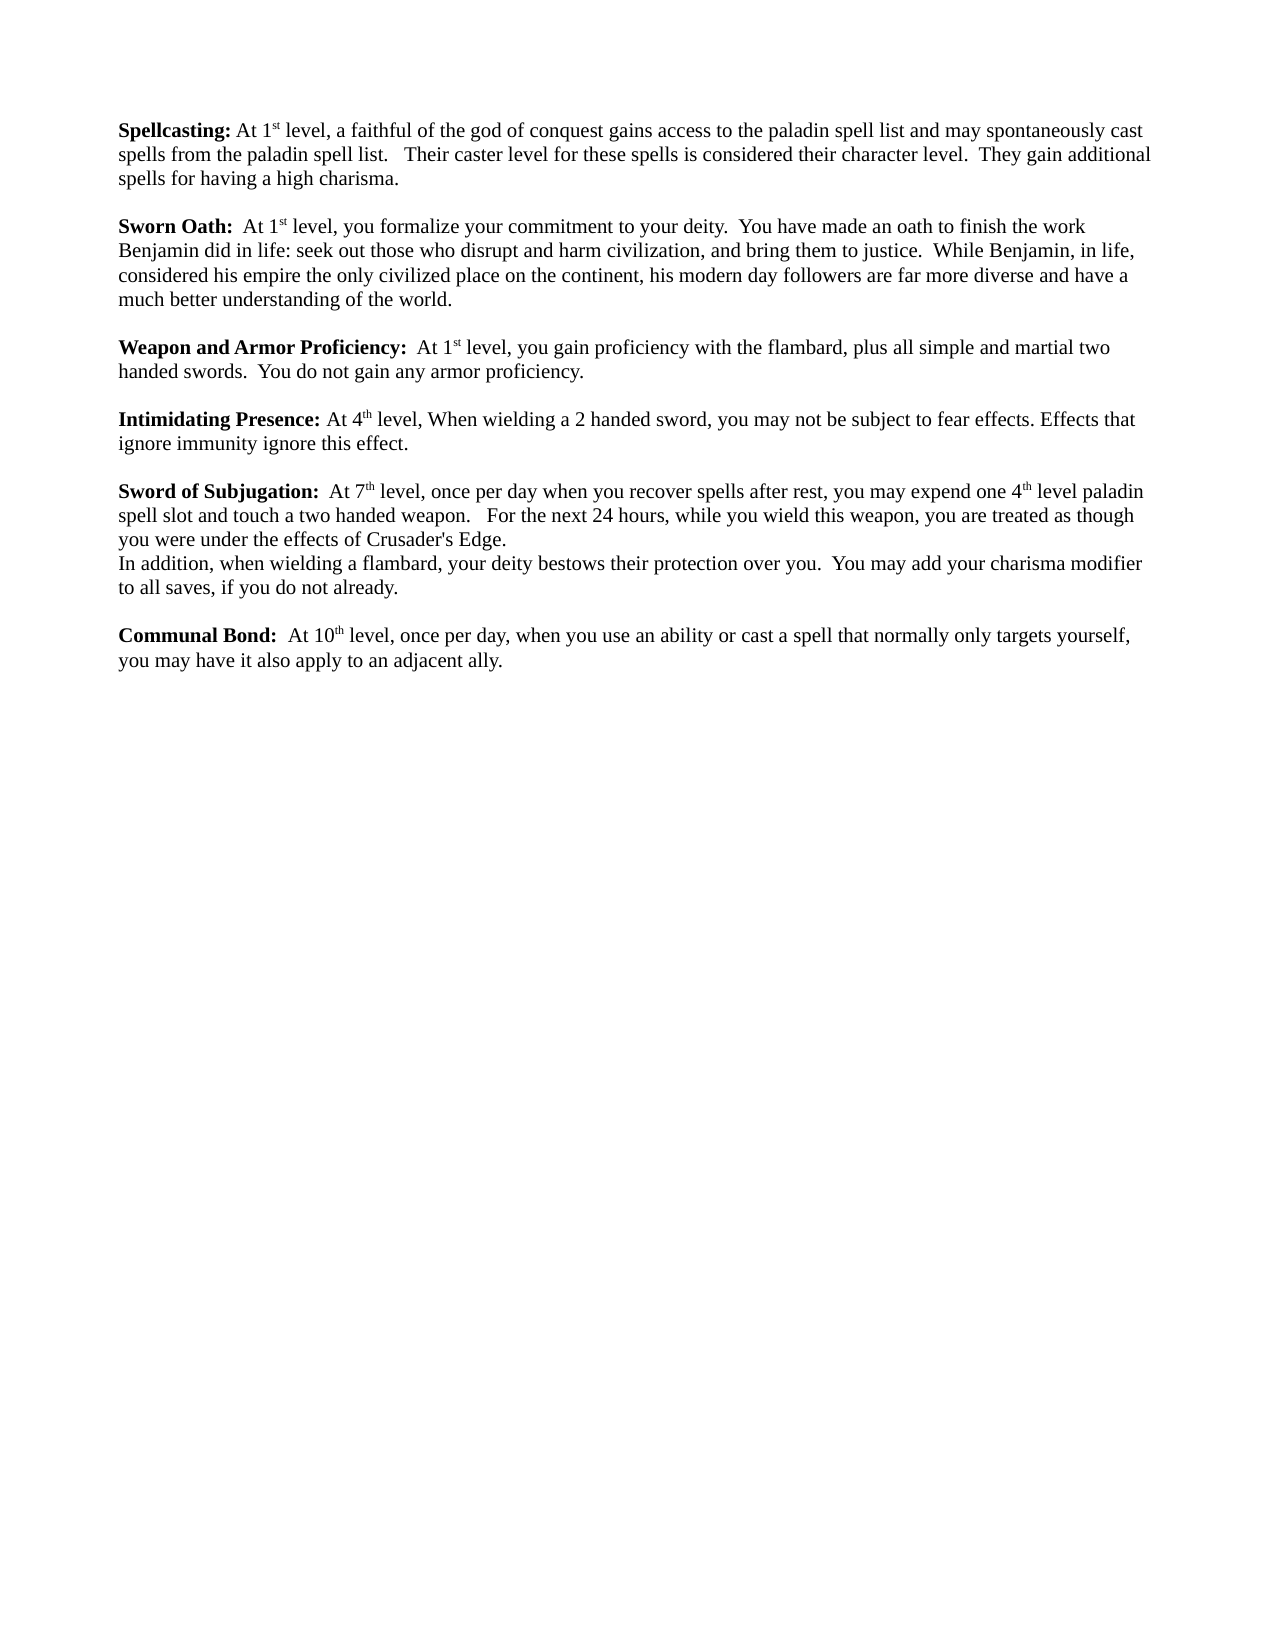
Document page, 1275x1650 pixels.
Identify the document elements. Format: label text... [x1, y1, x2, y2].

text Spellcasting: At 1st level, a faithful of the god of conquest gains access to the paladin spell list and may spontaneously cast spells from the paladin spell list. Their caster level for these spells is considered their character level. They gain additional spells for having a high charisma. [118, 118, 1157, 190]
text Sword of Subjugation: At 7th level, once per day when you recover spells after rest, you may expend one 4th level paladin spell slot and touch a two handed weapon. For the next 24 hours, while you wield this weapon, you are treated as though you were under the effects of Crusader's Edge. [118, 479, 1157, 551]
text Sworn Oath: At 1st level, you formalize your commitment to your deity. You have made an oath to finish the work Benjamin did in life: seek out those who disrupt and harm civilization, and bring them to justice. While Benjamin, in life, considered his empire the only civilized place on the continent, his modern day followers are far more diverse and have a much better understanding of the world. [118, 214, 1157, 311]
text Communal Bond: At 10th level, once per day, when you use an ability or cast a spell that normally only targets yourself, you may have it also apply to an adjacent ally. [118, 623, 1157, 672]
text Weapon and Armor Proficiency: At 1st level, you gain proficiency with the flambard, plus all simple and martial two handed swords. You do not gain any armor proficiency. [118, 335, 1157, 383]
text In addition, when wielding a flambard, your deity bestows their protection over you. You may add your charisma modifier to all saves, if you do not already. [118, 551, 1157, 599]
text Intimidating Presence: At 4th level, When wielding a 2 handed sword, you may not be subject to fear effects. Effects that ignore immunity ignore this effect. [118, 407, 1157, 455]
